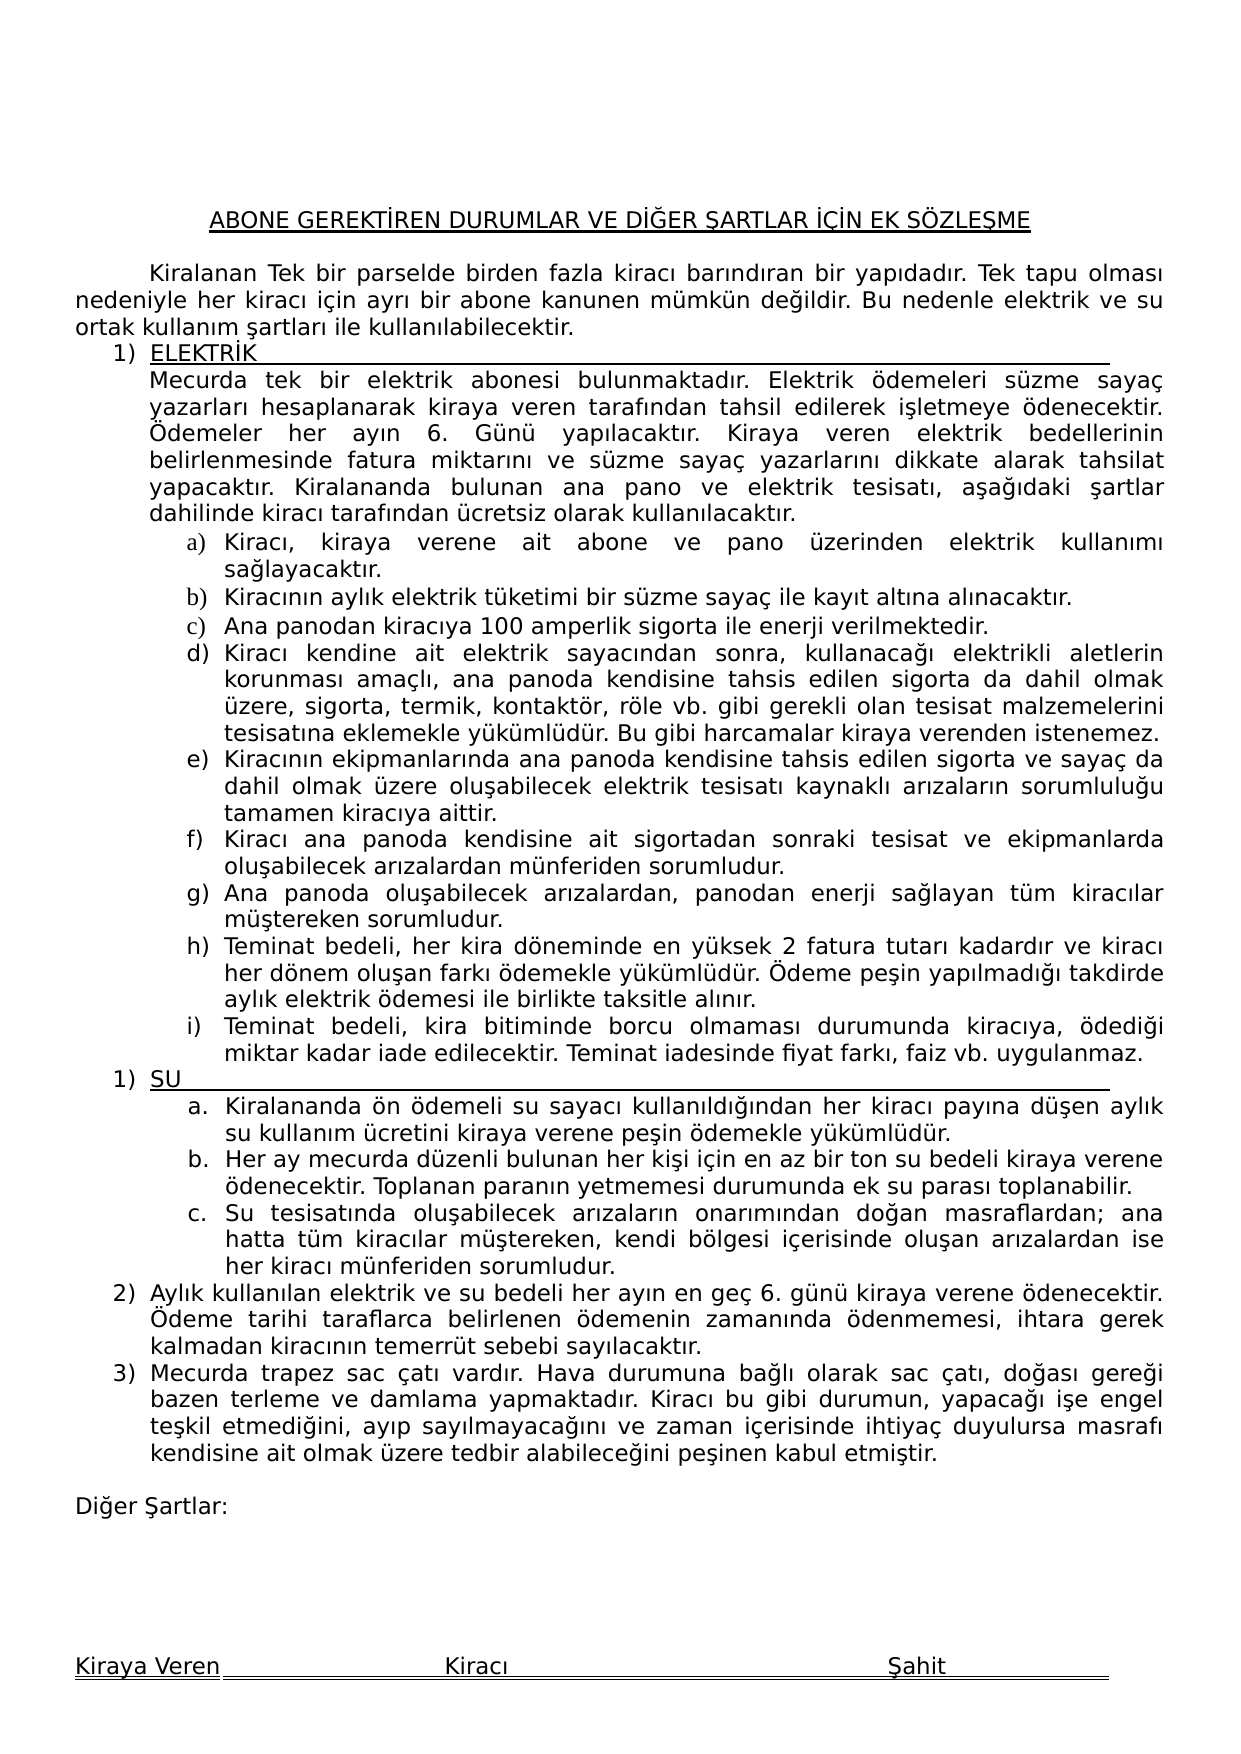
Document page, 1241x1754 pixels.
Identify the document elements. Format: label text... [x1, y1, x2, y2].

list Ana panodan kiracıya 100 amperlik sigorta ile enerji verilmektedir. [186, 611, 1165, 640]
text Diğer Şartlar: [75, 1493, 1165, 1520]
list SU [112, 1067, 1165, 1093]
list Kiracı ana panoda kendisine ait sigortadan sonraki tesisat ve ekipmanlarda oluşabilecek arızalardan münferiden sorumludur. [186, 827, 1165, 880]
list Kiracının ekipmanlarında ana panoda kendisine tahsis edilen sigorta ve sayaç da dahil olmak üzere oluşabilecek elektrik tesisatı kaynaklı arızaların sorumluluğu tamamen kiracıya aittir. [186, 747, 1165, 827]
list Mecurda trapez sac çatı vardır. Hava durumuna bağlı olarak sac çatı, doğası gereği bazen terleme ve damlama yapmaktadır. Kiracı bu gibi durumun, yapacağı işe engel teşkil etmediğini, ayıp sayılmayacağını ve zaman içerisinde ihtiyaç duyulursa masrafı kendisine ait olmak üzere tedbir alabileceğini peşinen kabul etmiştir. [112, 1360, 1165, 1467]
text Mecurda tek bir elektrik abonesi bulunmaktadır. Elektrik ödemeleri süzme sayaç yazarları hesaplanarak kiraya veren tarafından tahsil edilerek işletmeye ödenecektir. Ödemeler her ayın 6. Günü yapılacaktır. Kiraya veren elektrik bedellerinin belirlenmesinde fatura miktarını ve süzme sayaç yazarlarını dikkate alarak tahsilat yapacaktır. Kiralananda bulunan ana pano ve elektrik tesisatı, aşağıdaki şartlar dahilinde kiracı tarafından ücretsiz olarak kullanılacaktır. [149, 367, 1165, 527]
text ABONE GEREKTİREN DURUMLAR VE DİĞER ŞARTLAR İÇİN EK SÖZLEŞME [75, 207, 1165, 234]
list Kiracının aylık elektrik tüketimi bir süzme sayaç ile kayıt altına alınacaktır. [186, 582, 1165, 611]
list Her ay mecurda düzenli bulunan her kişi için en az bir ton su bedeli kiraya verene ödenecektir. Toplanan paranın yetmemesi durumunda ek su parası toplanabilir. [187, 1147, 1165, 1200]
list Teminat bedeli, her kira döneminde en yüksek 2 fatura tutarı kadardır ve kiracı her dönem oluşan farkı ödemekle yükümlüdür. Ödeme peşin yapılmadığı takdirde aylık elektrik ödemesi ile birlikte taksitle alınır. [186, 933, 1165, 1013]
list Teminat bedeli, kira bitiminde borcu olmaması durumunda kiracıya, ödediği miktar kadar iade edilecektir. Teminat iadesinde fiyat farkı, faiz vb. uygulanmaz. [186, 1013, 1165, 1067]
list Kiralananda ön ödemeli su sayacı kullanıldığından her kiracı payına düşen aylık su kullanım ücretini kiraya verene peşin ödemekle yükümlüdür. [187, 1093, 1165, 1147]
list Aylık kullanılan elektrik ve su bedeli her ayın en geç 6. günü kiraya verene ödenecektir. Ödeme tarihi taraflarca belirlenen ödemenin zamanında ödenmemesi, ihtara gerek kalmadan kiracının temerrüt sebebi sayılacaktır. [112, 1280, 1165, 1360]
text Kiralanan Tek bir parselde birden fazla kiracı barındıran bir yapıdadır. Tek tapu olması nedeniyle her kiracı için ayrı bir abone kanunen mümkün değildir. Bu nedenle elektrik ve su ortak kullanım şartları ile kullanılabilecektir. [75, 260, 1165, 340]
list Kiracı, kiraya verene ait abone ve pano üzerinden elektrik kullanımı sağlayacaktır. [186, 527, 1165, 582]
list Su tesisatında oluşabilecek arızaların onarımından doğan masraflardan; ana hatta tüm kiracılar müştereken, kendi bölgesi içerisinde oluşan arızalardan ise her kiracı münferiden sorumludur. [187, 1200, 1165, 1280]
list ELEKTRİK [112, 340, 1165, 367]
list Kiracı kendine ait elektrik sayacından sonra, kullanacağı elektrikli aletlerin korunması amaçlı, ana panoda kendisine tahsis edilen sigorta da dahil olmak üzere, sigorta, termik, kontaktör, röle vb. gibi gerekli olan tesisat malzemelerini tesisatına eklemekle yükümlüdür. Bu gibi harcamalar kiraya verenden istenemez. [186, 640, 1165, 747]
list Ana panoda oluşabilecek arızalardan, panodan enerji sağlayan tüm kiracılar müştereken sorumludur. [186, 880, 1165, 933]
